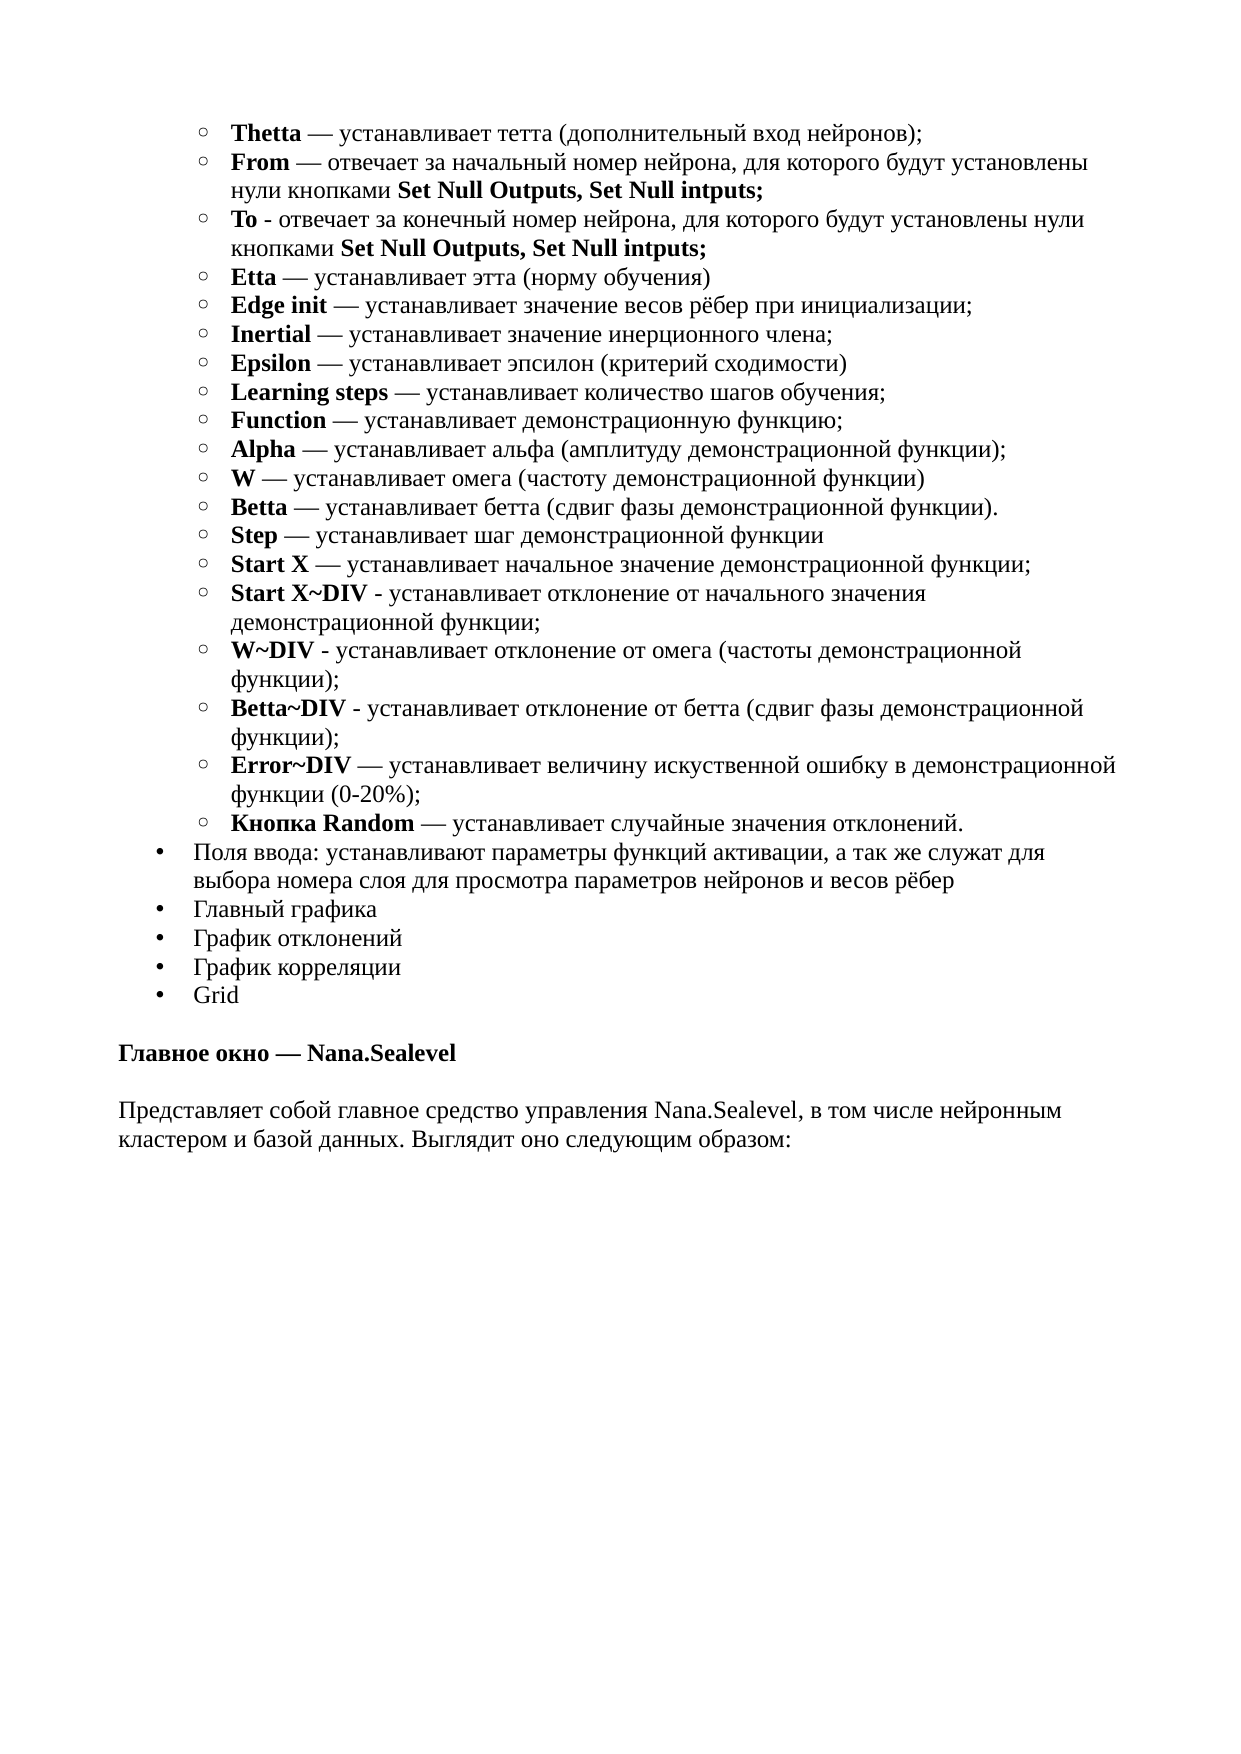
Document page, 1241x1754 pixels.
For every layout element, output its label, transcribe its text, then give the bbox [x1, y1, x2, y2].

list Step — устанавливает шаг демонстрационной функции [193, 521, 1122, 549]
list Betta — устанавливает бетта (сдвиг фазы демонстрационной функции). [193, 492, 1122, 521]
list Alpha — устанавливает альфа (амплитуду демонстрационной функции); [193, 434, 1122, 463]
list Поля ввода: устанавливают параметры функций активации, а так же служат для выбора номера слоя для просмотра параметров нейронов и весов рёбер [156, 837, 1122, 894]
list Start X~DIV - устанавливает отклонение от начального значения демонстрационной функции; [193, 578, 1122, 636]
text Представляет собой главное средство управления Nana.Sealevel, в том числе нейронным кластером и базой данных. Выглядит оно следующим образом: [118, 1096, 1122, 1153]
text Главное окно — Nana.Sealevel [118, 1038, 1122, 1067]
list Edge init — устанавливает значение весов рёбер при инициализации; [193, 291, 1122, 319]
list Start X — устанавливает начальное значение демонстрационной функции; [193, 549, 1122, 578]
list Grid [156, 981, 1122, 1009]
list W~DIV - устанавливает отклонение от омега (частоты демонстрационной функции); [193, 636, 1122, 693]
list Кнопка Random — устанавливает случайные значения отклонений. [193, 808, 1122, 837]
list From — отвечает за начальный номер нейрона, для которого будут установлены нули кнопками Set Null Outputs, Set Null intputs; [193, 147, 1122, 204]
list W — устанавливает омега (частоту демонстрационной функции) [193, 463, 1122, 492]
list Etta — устанавливает этта (норму обучения) [193, 262, 1122, 291]
list Thetta — устанавливает тетта (дополнительный вход нейронов); [193, 118, 1122, 147]
list Betta~DIV - устанавливает отклонение от бетта (сдвиг фазы демонстрационной функции); [193, 693, 1122, 751]
list Learning steps — устанавливает количество шагов обучения; [193, 377, 1122, 406]
list График отклонений [156, 923, 1122, 952]
list График корреляции [156, 952, 1122, 981]
list Function — устанавливает демонстрационную функцию; [193, 406, 1122, 434]
list Inertial — устанавливает значение инерционного члена; [193, 319, 1122, 348]
list Главный графика [156, 894, 1122, 923]
list To - отвечает за конечный номер нейрона, для которого будут установлены нули кнопками Set Null Outputs, Set Null intputs; [193, 204, 1122, 262]
list Epsilon — устанавливает эпсилон (критерий сходимости) [193, 348, 1122, 377]
list Error~DIV — устанавливает величину искуственной ошибку в демонстрационной функции (0-20%); [193, 751, 1122, 808]
